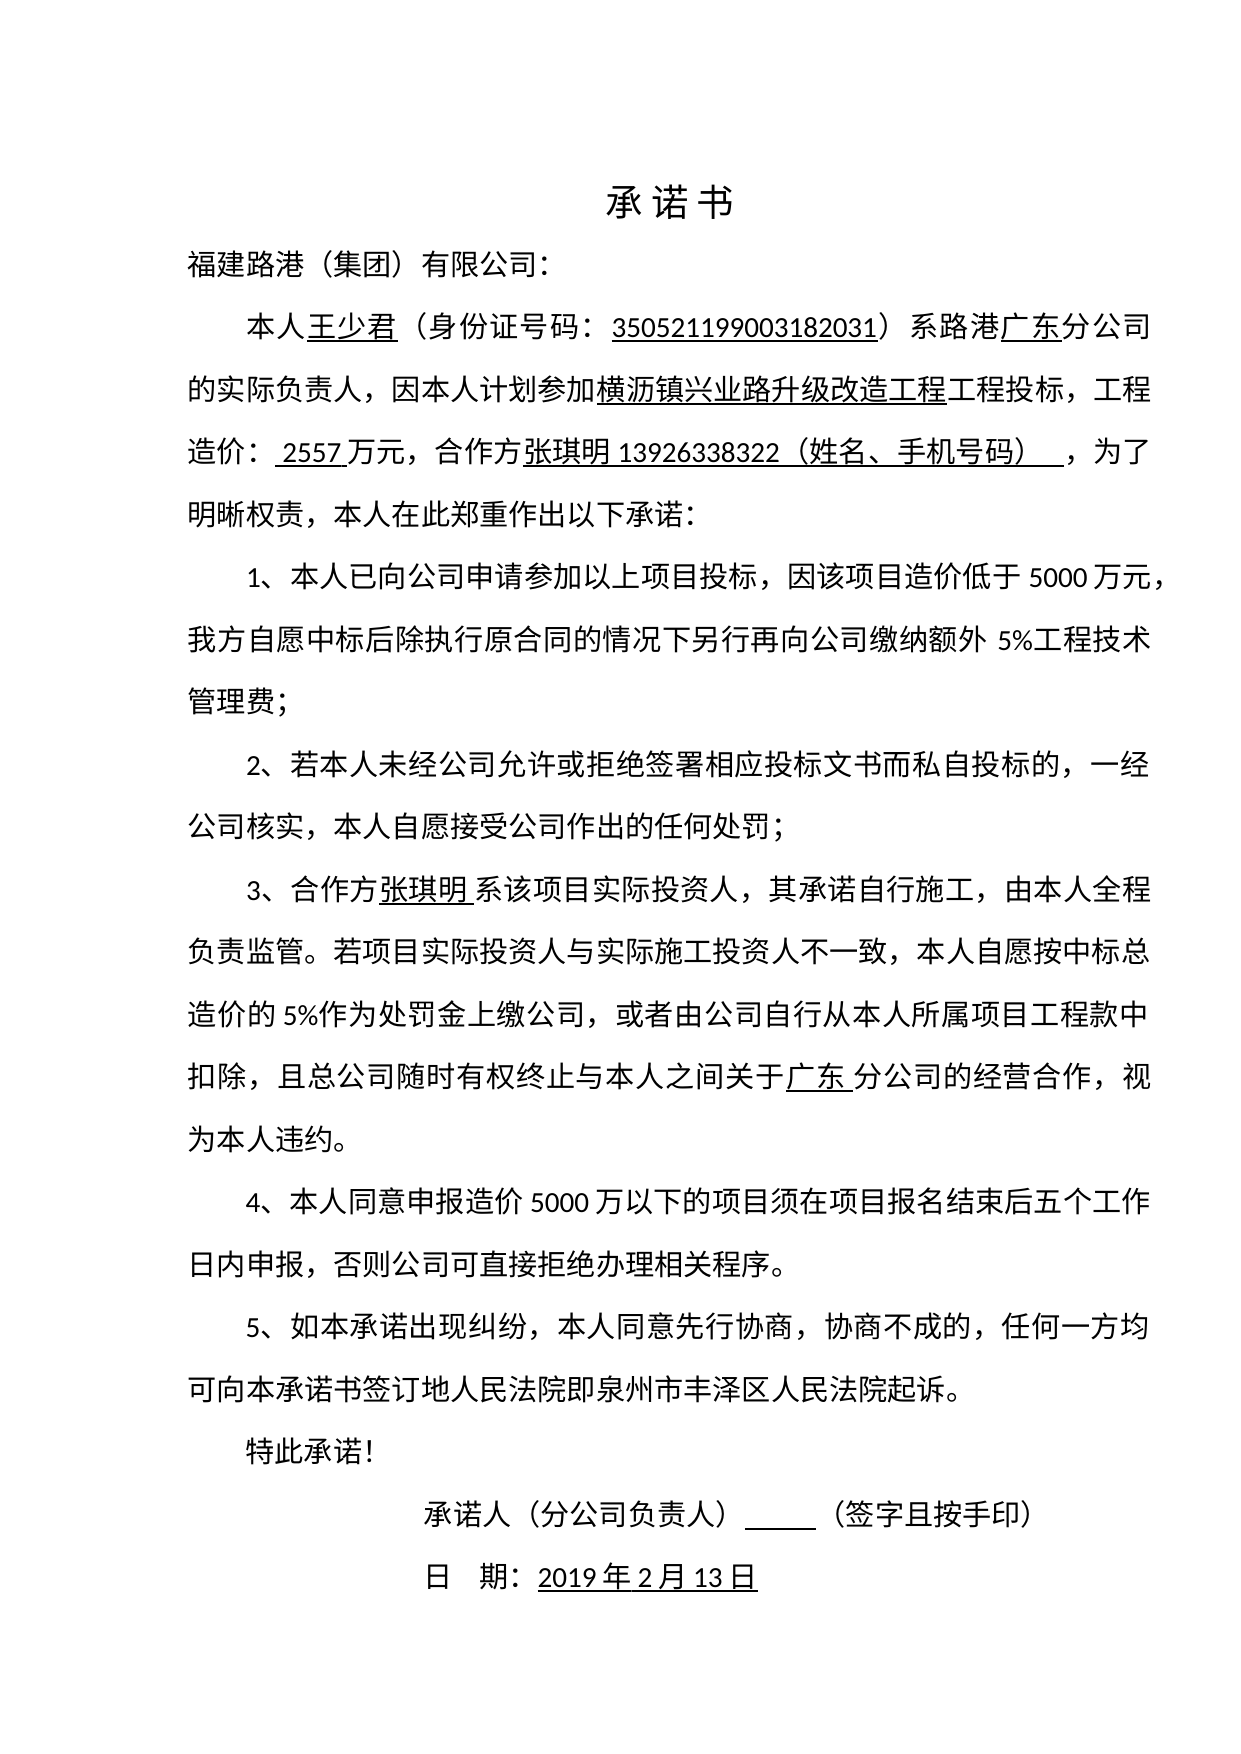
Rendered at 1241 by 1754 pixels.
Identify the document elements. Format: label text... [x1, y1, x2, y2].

text 本人王少君（身份证号码：350521199003182031）系路港广东分公司的实际负责人，因本人计划参加横沥镇兴业路升级改造工程工程投标，工程造价： 2557万元，合作方张琪明 13926338322（姓名、手机号码） ，为了明晰权责，本人在此郑重作出以下承诺： [187, 283, 1152, 533]
text 5、如本承诺出现纠纷，本人同意先行协商，协商不成的，任何一方均可向本承诺书签订地人民法院即泉州市丰泽区人民法院起诉。 [187, 1283, 1152, 1408]
list 若本人未经公司允许或拒绝签署相应投标文书而私自投标的，一经公司核实，本人自愿接受公司作出的任何处罚； [187, 721, 1152, 846]
text 日 期：2019年2月13日 [187, 1533, 1152, 1596]
text 4、本人同意申报造价5000万以下的项目须在项目报名结束后五个工作日内申报，否则公司可直接拒绝办理相关程序。 [187, 1158, 1152, 1283]
text 承诺人（分公司负责人） （签字且按手印） [187, 1471, 1152, 1533]
list 本人已向公司申请参加以上项目投标，因该项目造价低于5000万元，我方自愿中标后除执行原合同的情况下另行再向公司缴纳额外5%工程技术管理费； [187, 533, 1152, 721]
text 承 诺 书 [187, 158, 1152, 221]
text 福建路港（集团）有限公司： [187, 221, 1152, 283]
text 3、合作方张琪明 系该项目实际投资人，其承诺自行施工，由本人全程负责监管。若项目实际投资人与实际施工投资人不一致，本人自愿按中标总造价的5%作为处罚金上缴公司，或者由公司自行从本人所属项目工程款中扣除，且总公司随时有权终止与本人之间关于广东 分公司的经营合作，视为本人违约。 [187, 846, 1152, 1158]
text 特此承诺！ [187, 1408, 1152, 1471]
